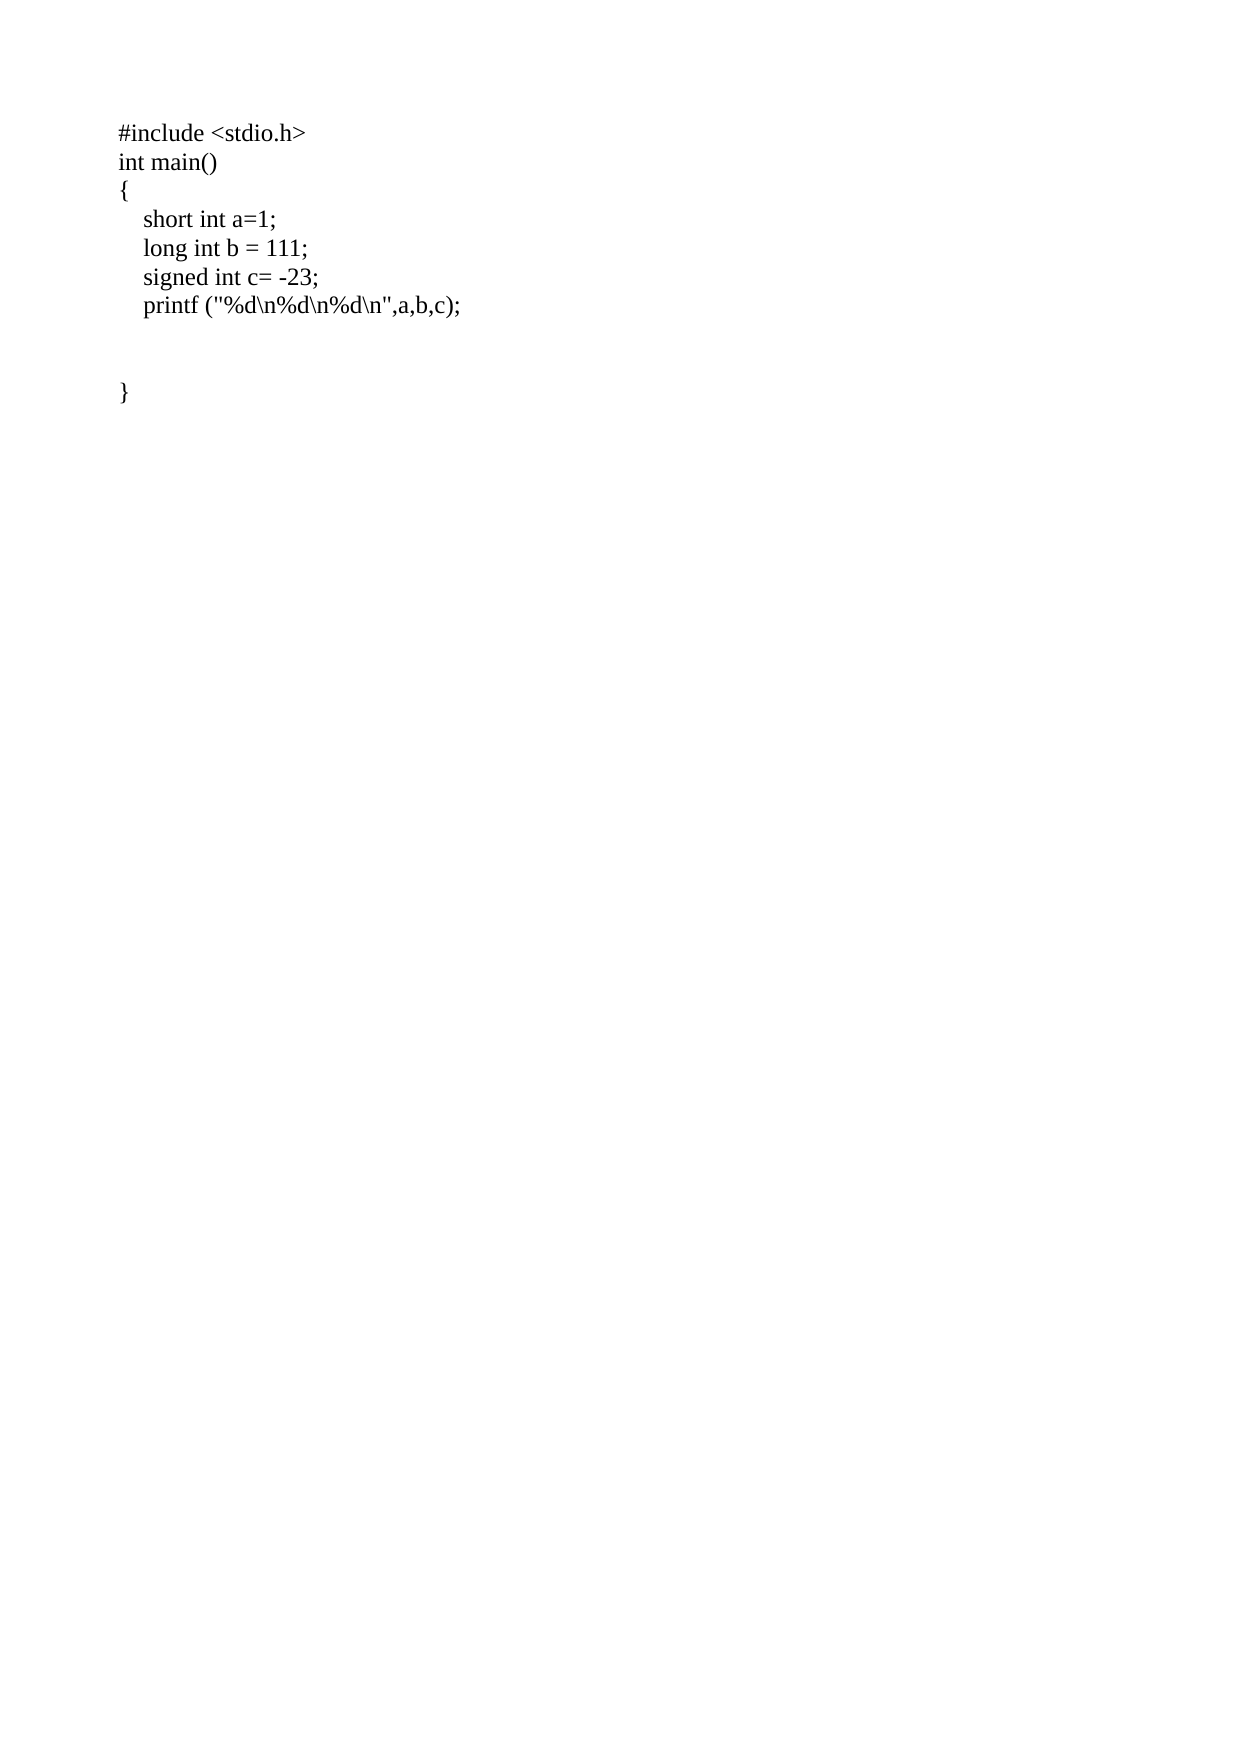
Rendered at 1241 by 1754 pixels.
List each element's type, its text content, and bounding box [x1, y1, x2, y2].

text } [118, 377, 1122, 406]
text short int a=1; [118, 204, 1122, 233]
text signed int c= -23; [118, 262, 1122, 291]
text printf ("%d\n%d\n%d\n",a,b,c); [118, 291, 1122, 319]
text long int b = 111; [118, 233, 1122, 262]
text #include <stdio.h> [118, 118, 1122, 147]
text { [118, 176, 1122, 204]
text int main() [118, 147, 1122, 176]
